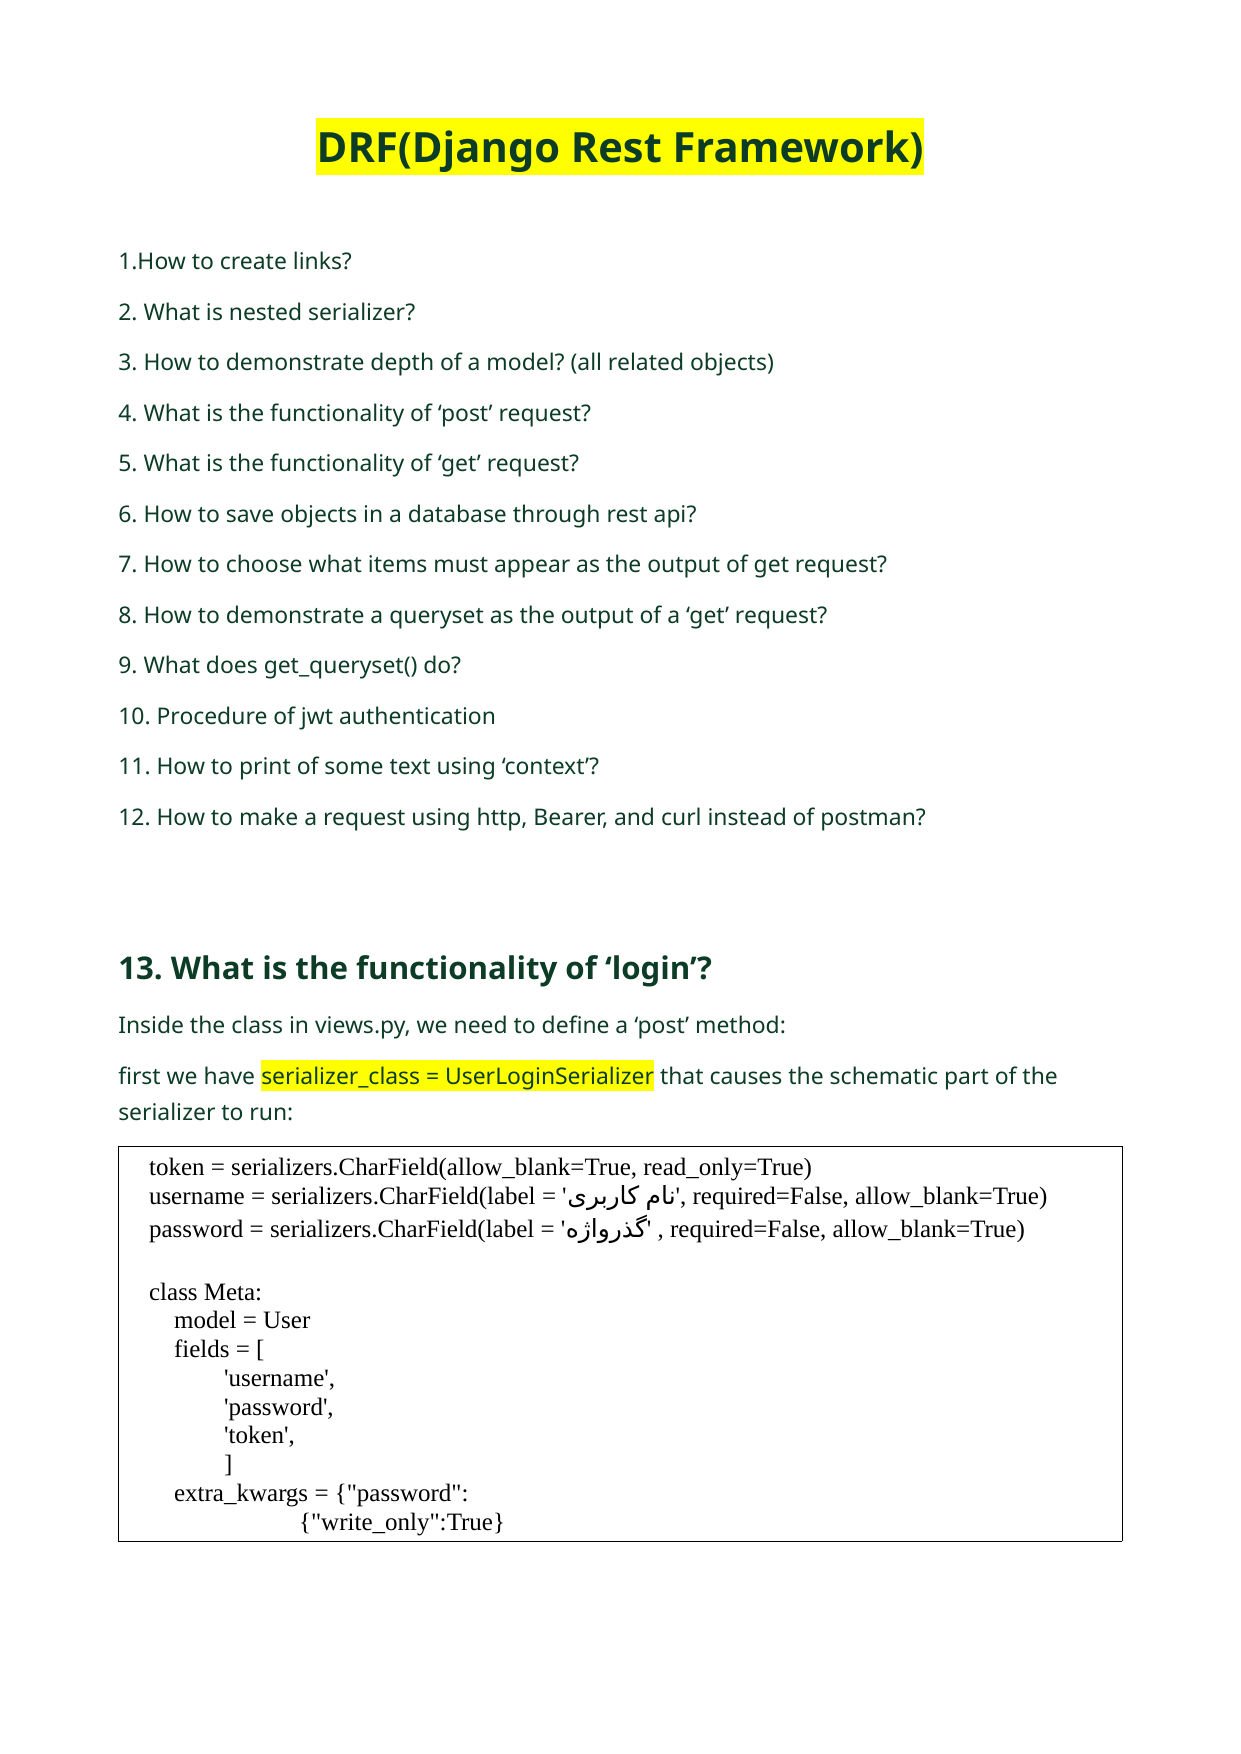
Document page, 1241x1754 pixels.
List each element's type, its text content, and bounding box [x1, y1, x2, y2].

text 13. What is the functionality of ‘login’? [118, 946, 1122, 988]
text 6. How to save objects in a database through rest api? [118, 498, 1122, 529]
text 1.How to create links? [118, 245, 1122, 276]
text 5. What is the functionality of ‘get’ request? [118, 447, 1122, 478]
text 9. What does get_queryset() do? [118, 649, 1122, 681]
text Inside the class in views.py, we need to define a ‘post’ method: [118, 1009, 1122, 1041]
text 10. Procedure of jwt authentication [118, 700, 1122, 731]
text DRF(Django Rest Framework) [118, 118, 1122, 175]
text 2. What is nested serializer? [118, 296, 1122, 327]
text 8. How to demonstrate a queryset as the output of a ‘get’ request? [118, 599, 1122, 630]
text first we have serializer_class = UserLoginSerializer that causes the schematic part of the serializer to run: [118, 1060, 1122, 1127]
table_header token = serializers.CharField(allow_blank=True, read_only=True) username = serializers.CharField(label = 'نام کاربری', required=False, allow_blank=True) password = serializers.CharField(label = 'گذرواژه' , required=False, allow_blank=True) class Meta: model = User fields = [ 'username', 'password', 'token', ] extra_kwargs = {"password": {"write_only":True} [119, 1147, 1122, 1541]
text 12. How to make a request using http, Bearer, and curl instead of postman? [118, 801, 1122, 832]
text 11. How to print of some text using ‘context’? [118, 750, 1122, 782]
text 3. How to demonstrate depth of a model? (all related objects) [118, 346, 1122, 377]
text 7. How to choose what items must appear as the output of get request? [118, 548, 1122, 579]
text 4. What is the functionality of ‘post’ request? [118, 397, 1122, 428]
